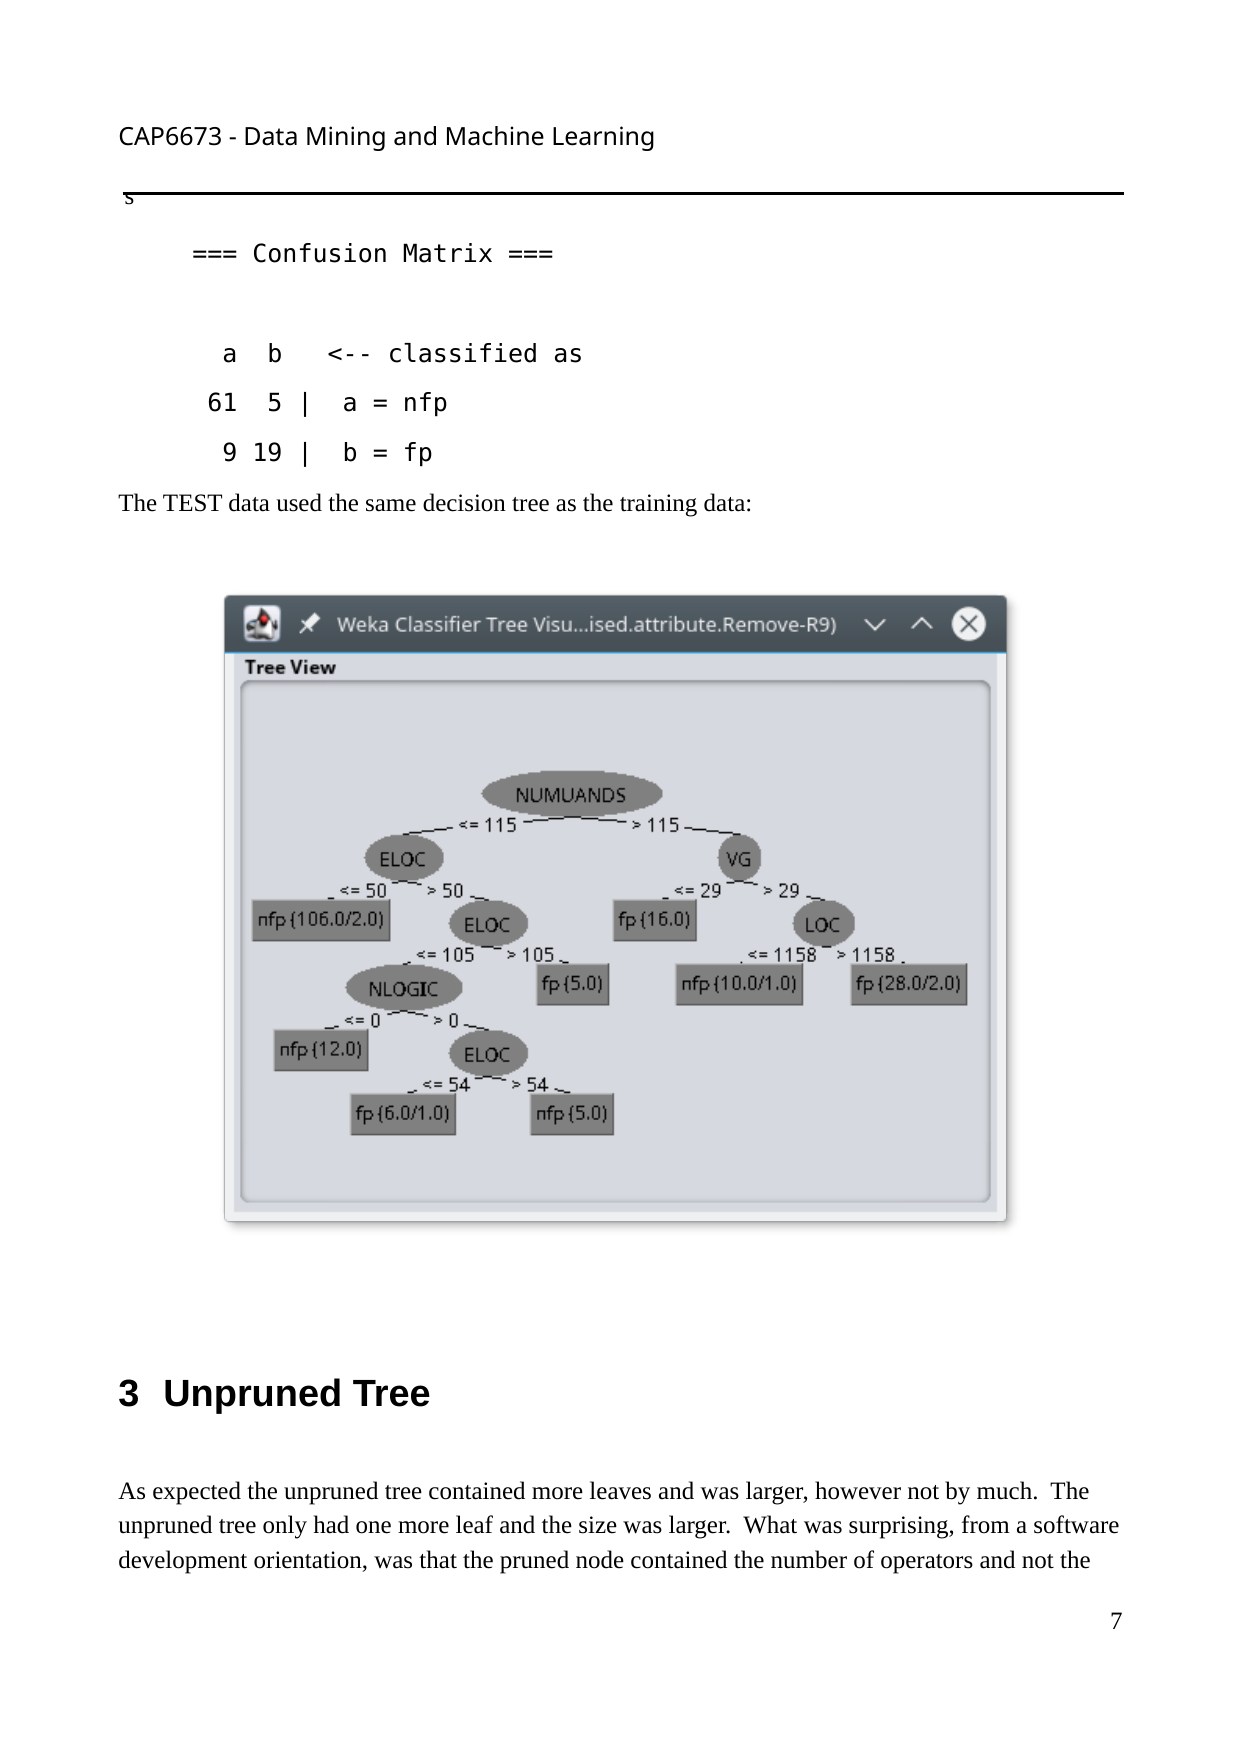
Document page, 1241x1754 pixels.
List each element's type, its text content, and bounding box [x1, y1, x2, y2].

picture [214, 585, 1027, 1242]
text The TEST data used the same decision tree as the training data: [118, 488, 1122, 516]
text === Confusion Matrix === [192, 240, 1122, 269]
subtitle Unpruned Tree [118, 1371, 1122, 1414]
text 61 5 | a = nfp [192, 388, 1122, 418]
text a b <-- classified as [192, 339, 1122, 368]
text 9 19 | b = fp [192, 438, 1122, 467]
text As expected the unpruned tree contained more leaves and was larger, however not by much. The unpruned tree only had one more leaf and the size was larger. What was surprising, from a software development orientation, was that the pruned node contained the number of operators and not the [118, 1476, 1122, 1574]
